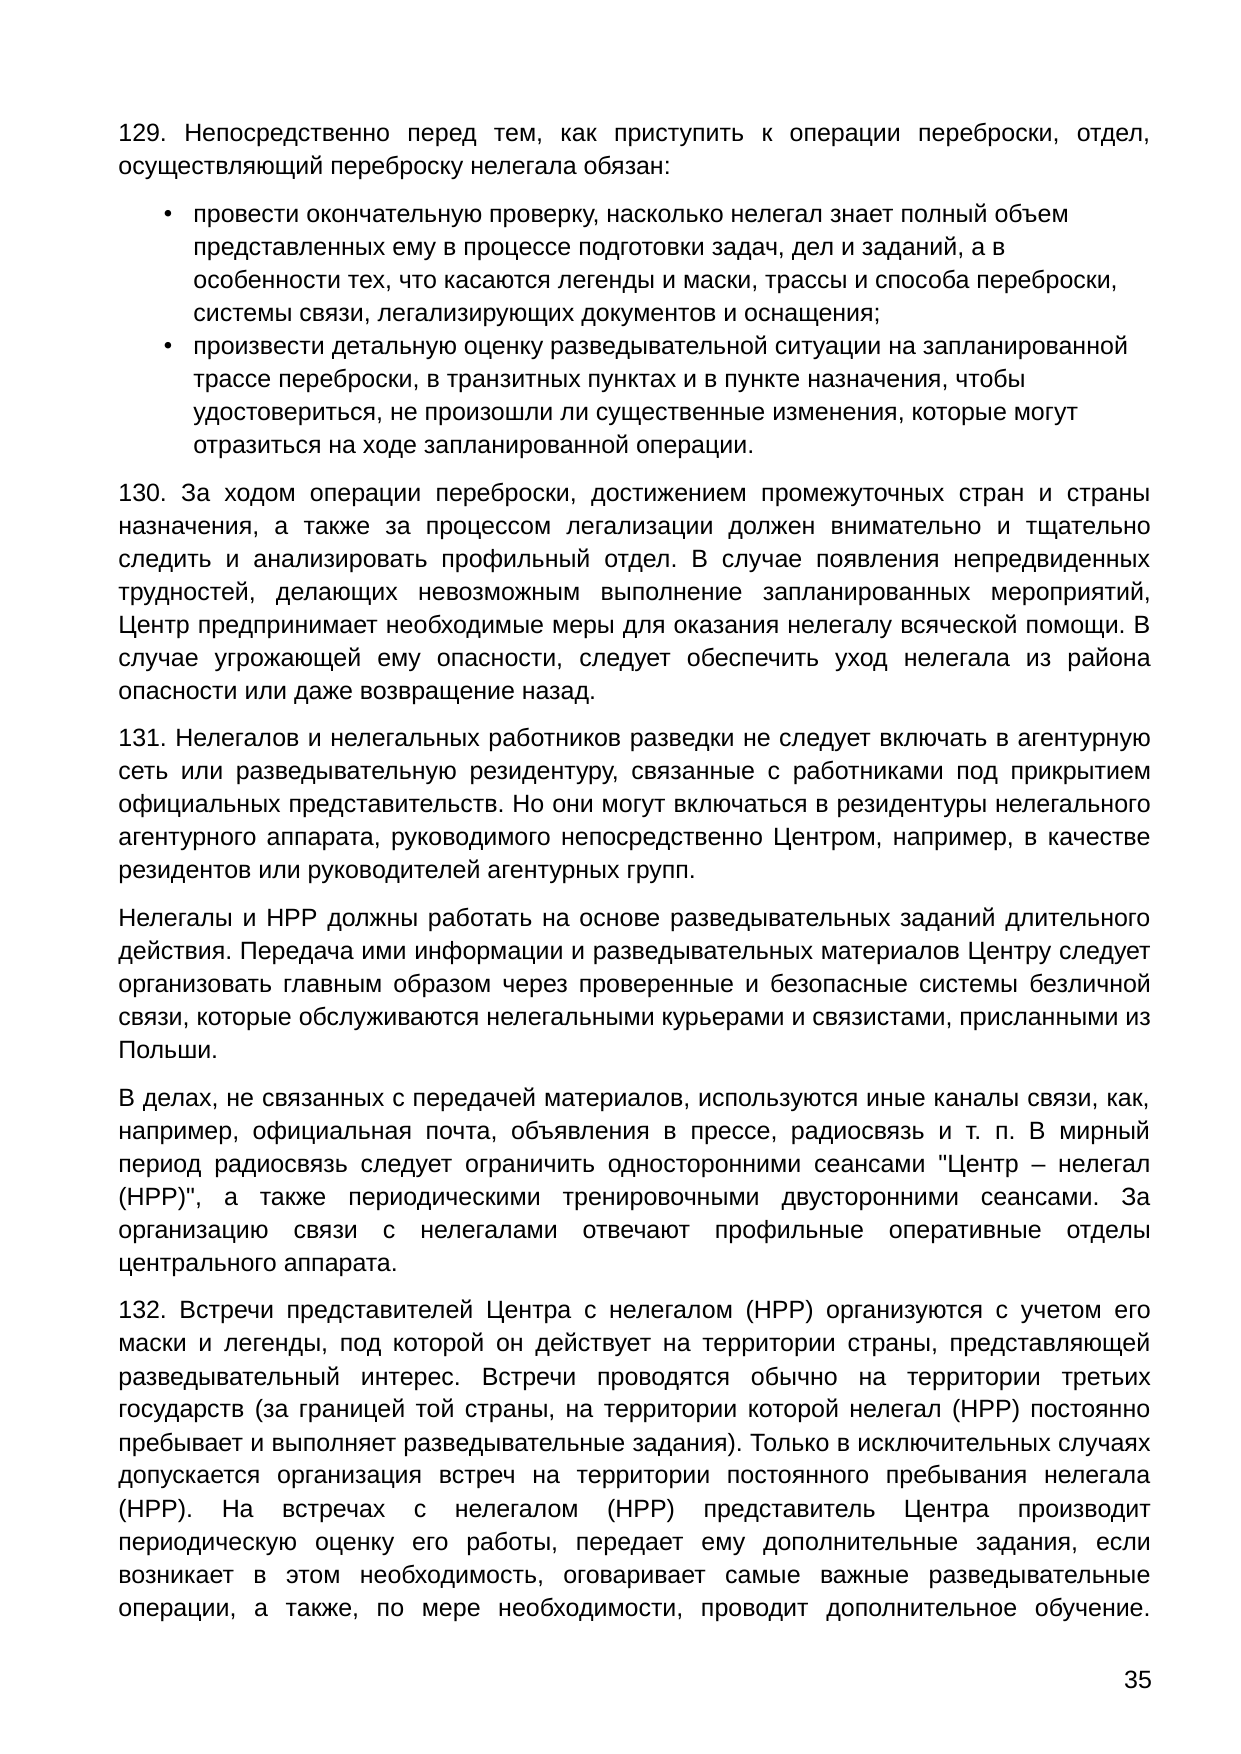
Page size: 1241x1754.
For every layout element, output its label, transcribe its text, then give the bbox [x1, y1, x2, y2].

text Нелегалы и НРР должны работать на основе разведывательных заданий длительного действия. Передача ими информации и разведывательных материалов Центру следует организовать главным образом через проверенные и безопасные системы безличной связи, которые обслуживаются нелегальными курьерами и связистами, присланными из Польши. [118, 903, 1152, 1064]
text 132. Встречи представителей Центра с нелегалом (НРР) организуются с учетом его маски и легенды, под которой он действует на территории страны, представляющей разведывательный интерес. Встречи проводятся обычно на территории третьих государств (за границей той страны, на территории которой нелегал (НРР) постоянно пребывает и выполняет разведывательные задания). Только в исключительных случаях допускается организация встреч на территории постоянного пребывания нелегала (НРР). На встречах с нелегалом (НРР) представитель Центра производит периодическую оценку его работы, передает ему дополнительные задания, если возникает в этом необходимость, оговаривает самые важные разведывательные операции, а также, по мере необходимости, проводит дополнительное обучение. [118, 1295, 1152, 1621]
text В делах, не связанных с передачей материалов, используются иные каналы связи, как, например, официальная почта, объявления в прессе, радиосвязь и т. п. В мирный период радиосвязь следует ограничить односторонними сеансами "Центр – нелегал (НРР)", а также периодическими тренировочными двусторонними сеансами. За организацию связи с нелегалами отвечают профильные оперативные отделы центрального аппарата. [118, 1083, 1152, 1277]
list произвести детальную оценку разведывательной ситуации на запланированной трассе переброски, в транзитных пунктах и в пункте назначения, чтобы удостовериться, не произошли ли существенные изменения, которые могут отразиться на ходе запланированной операции. [164, 331, 1152, 459]
text 129. Непосредственно перед тем, как приступить к операции переброски, отдел, осуществляющий переброску нелегала обязан: [118, 118, 1152, 180]
text 131. Нелегалов и нелегальных работников разведки не следует включать в агентурную сеть или разведывательную резидентуру, связанные с работниками под прикрытием официальных представительств. Но они могут включаться в резидентуры нелегального агентурного аппарата, руководимого непосредственно Центром, например, в качестве резидентов или руководителей агентурных групп. [118, 723, 1152, 884]
text 130. За ходом операции переброски, достижением промежуточных стран и страны назначения, а также за процессом легализации должен внимательно и тщательно следить и анализировать профильный отдел. В случае появления непредвиденных трудностей, делающих невозможным выполнение запланированных мероприятий, Центр предпринимает необходимые меры для оказания нелегалу всяческой помощи. В случае угрожающей ему опасности, следует обеспечить уход нелегала из района опасности или даже возвращение назад. [118, 478, 1152, 704]
list провести окончательную проверку, насколько нелегал знает полный объем представленных ему в процессе подготовки задач, дел и заданий, а в особенности тех, что касаются легенды и маски, трассы и способа переброски, системы связи, легализирующих документов и оснащения; [164, 199, 1152, 327]
